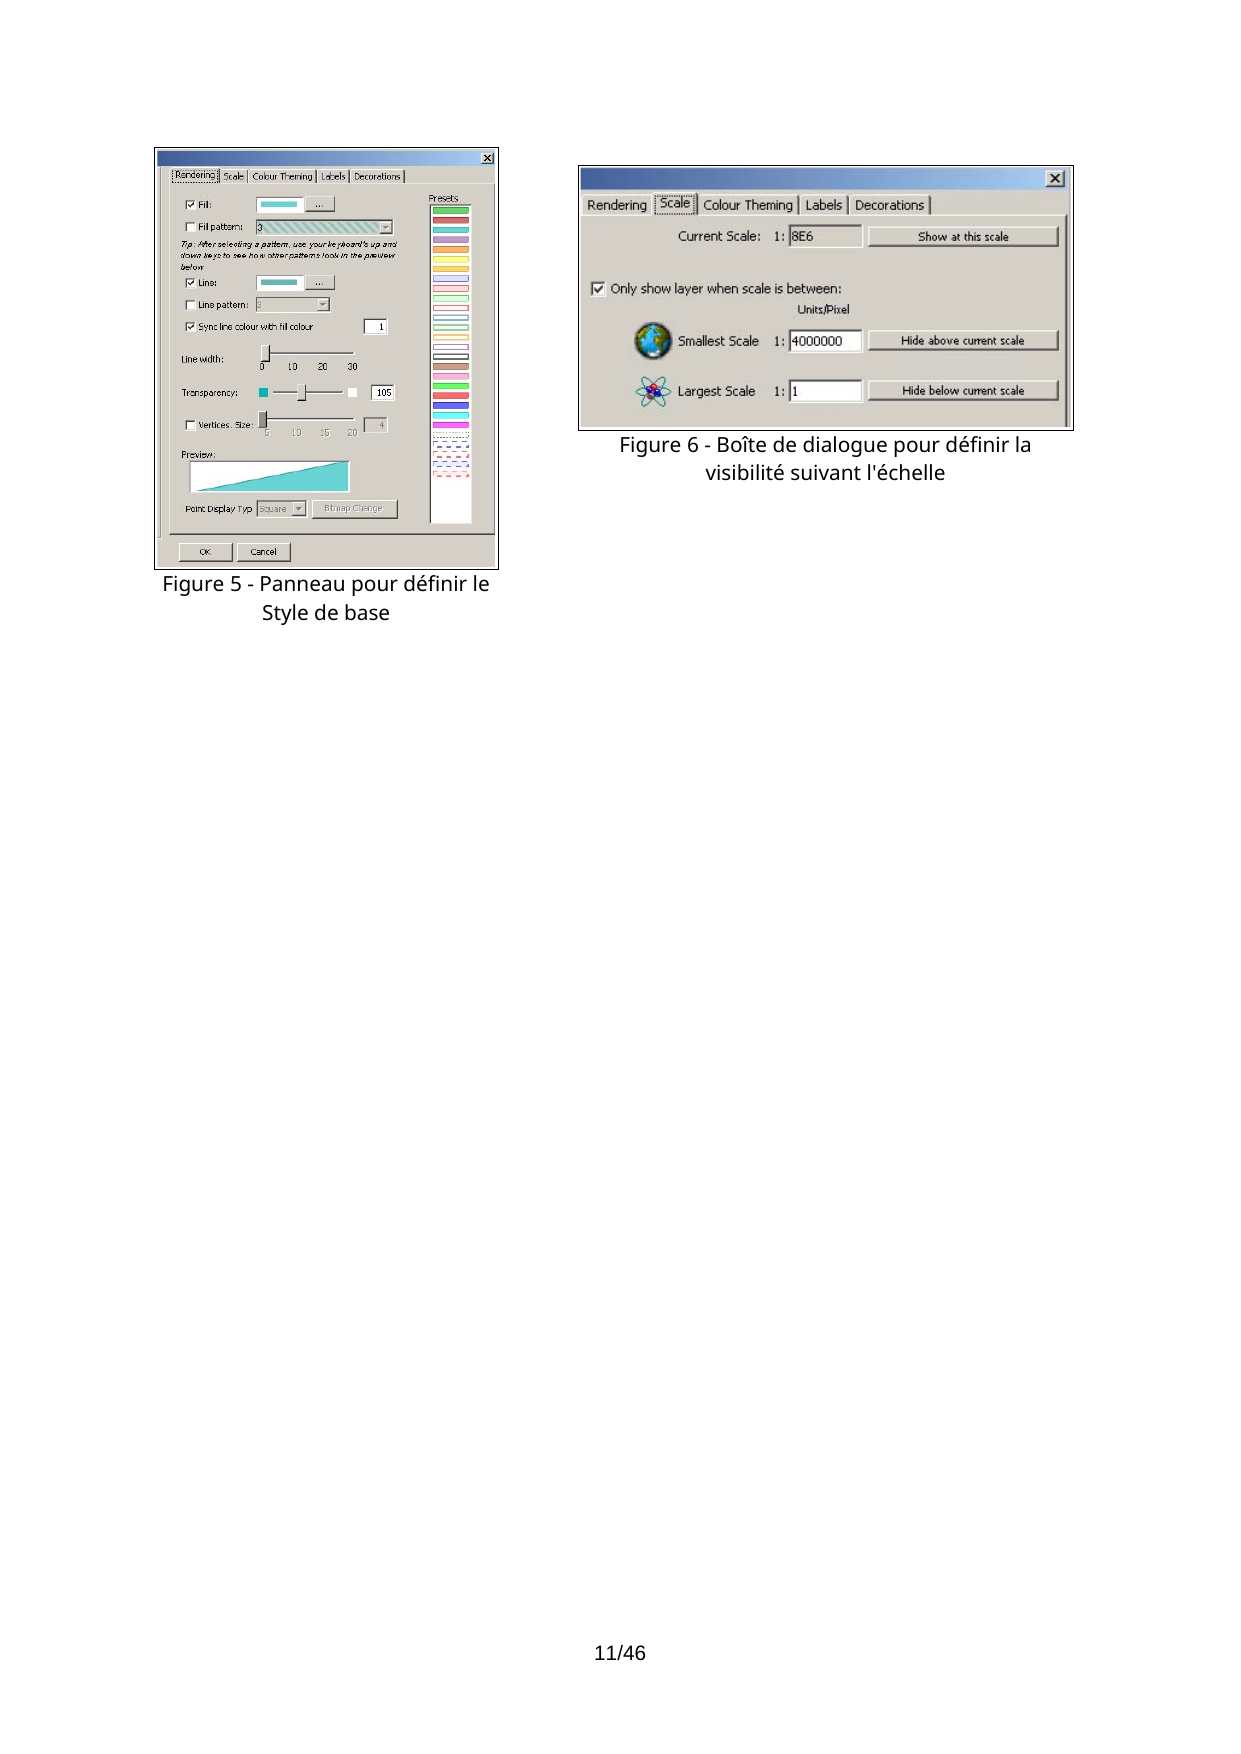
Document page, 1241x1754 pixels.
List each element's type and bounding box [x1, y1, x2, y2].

table_cell [118, 669, 1123, 736]
picture [157, 149, 495, 567]
table_header [544, 89, 1123, 669]
picture [580, 167, 1071, 427]
table_header [118, 89, 544, 669]
